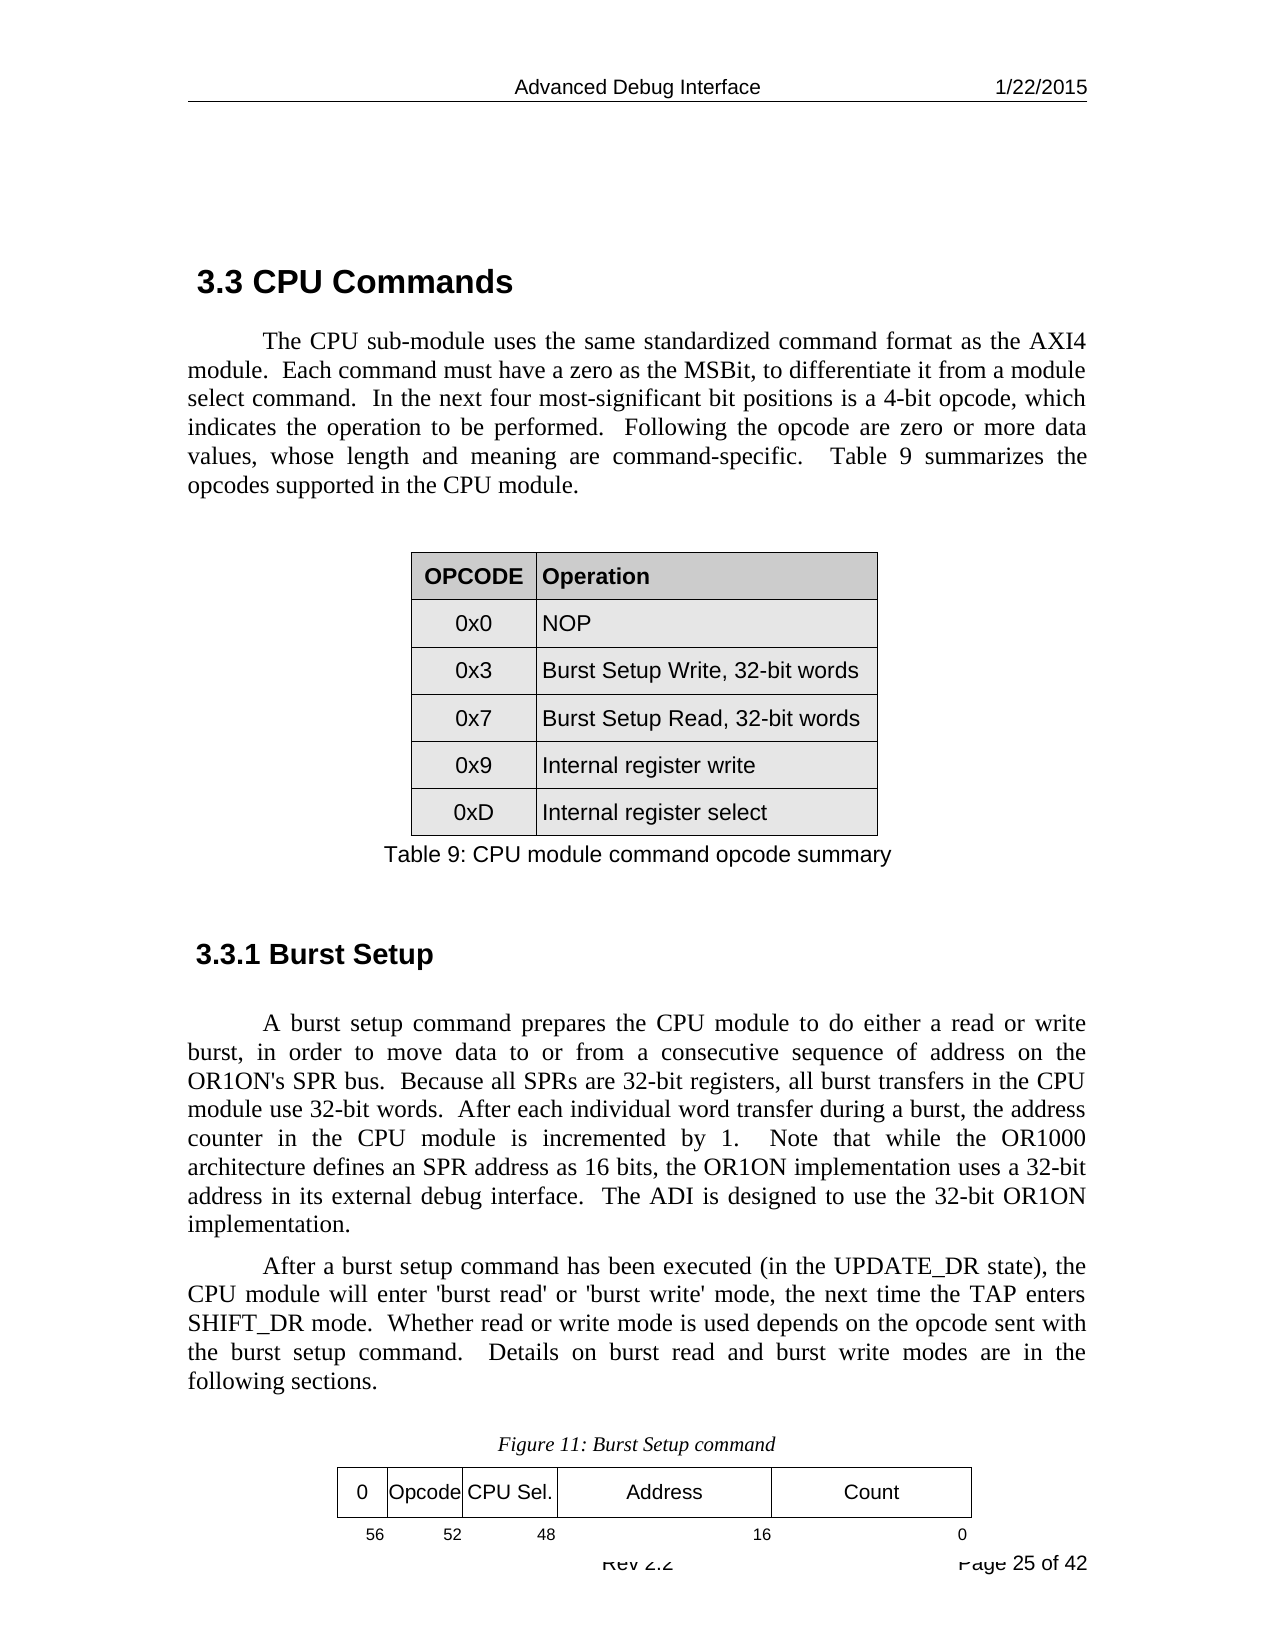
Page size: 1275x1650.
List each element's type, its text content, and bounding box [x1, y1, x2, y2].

table_header OPCODE [412, 553, 536, 599]
text The CPU sub-module uses the same standardized command format as the AXI4 module. Each command must have a zero as the MSBit, to differentiate it from a module select command. In the next four most-significant bit positions is a 4-bit opcode, which indicates the operation to be performed. Following the opcode are zero or more data values, whose length and meaning are command-specific. Table 9 summarizes the opcodes supported in the CPU module. [187, 326, 1087, 498]
table_cell Burst Setup Write, 32-bit words [537, 648, 877, 694]
subtitle Burst Setup [187, 937, 1087, 971]
text Figure 11: Burst Setup command [261, 1432, 1014, 1456]
table_cell 0x9 [412, 742, 536, 788]
table_cell 0x0 [412, 600, 536, 647]
table_cell 0xD [412, 789, 536, 835]
text After a burst setup command has been executed (in the UPDATE_DR state), the CPU module will enter 'burst read' or 'burst write' mode, the next time the TAP enters SHIFT_DR mode. Whether read or write mode is used depends on the opcode sent with the burst setup command. Details on burst read and burst write modes are in the following sections. [187, 1251, 1087, 1394]
table_cell 0x7 [412, 695, 536, 741]
text A burst setup command prepares the CPU module to do either a read or write burst, in order to move data to or from a consecutive sequence of address on the OR1ON's SPR bus. Because all SPRs are 32-bit registers, all burst transfers in the CPU module use 32-bit words. After each individual word transfer during a burst, the address counter in the CPU module is incremented by 1. Note that while the OR1000 architecture defines an SPR address as 16 bits, the OR1ON implementation uses a 32-bit address in its external debug interface. The ADI is designed to use the 32-bit OR1ON implementation. [187, 1008, 1087, 1238]
table_cell NOP [537, 600, 877, 647]
subtitle CPU Commands [187, 262, 1087, 301]
text Table 9: CPU module command opcode summary [187, 841, 1087, 867]
table_cell 0x3 [412, 648, 536, 694]
table_cell Internal register select [537, 789, 877, 835]
table_cell Burst Setup Read, 32-bit words [537, 695, 877, 741]
table_cell Internal register write [537, 742, 877, 788]
table_header Operation [537, 553, 877, 599]
